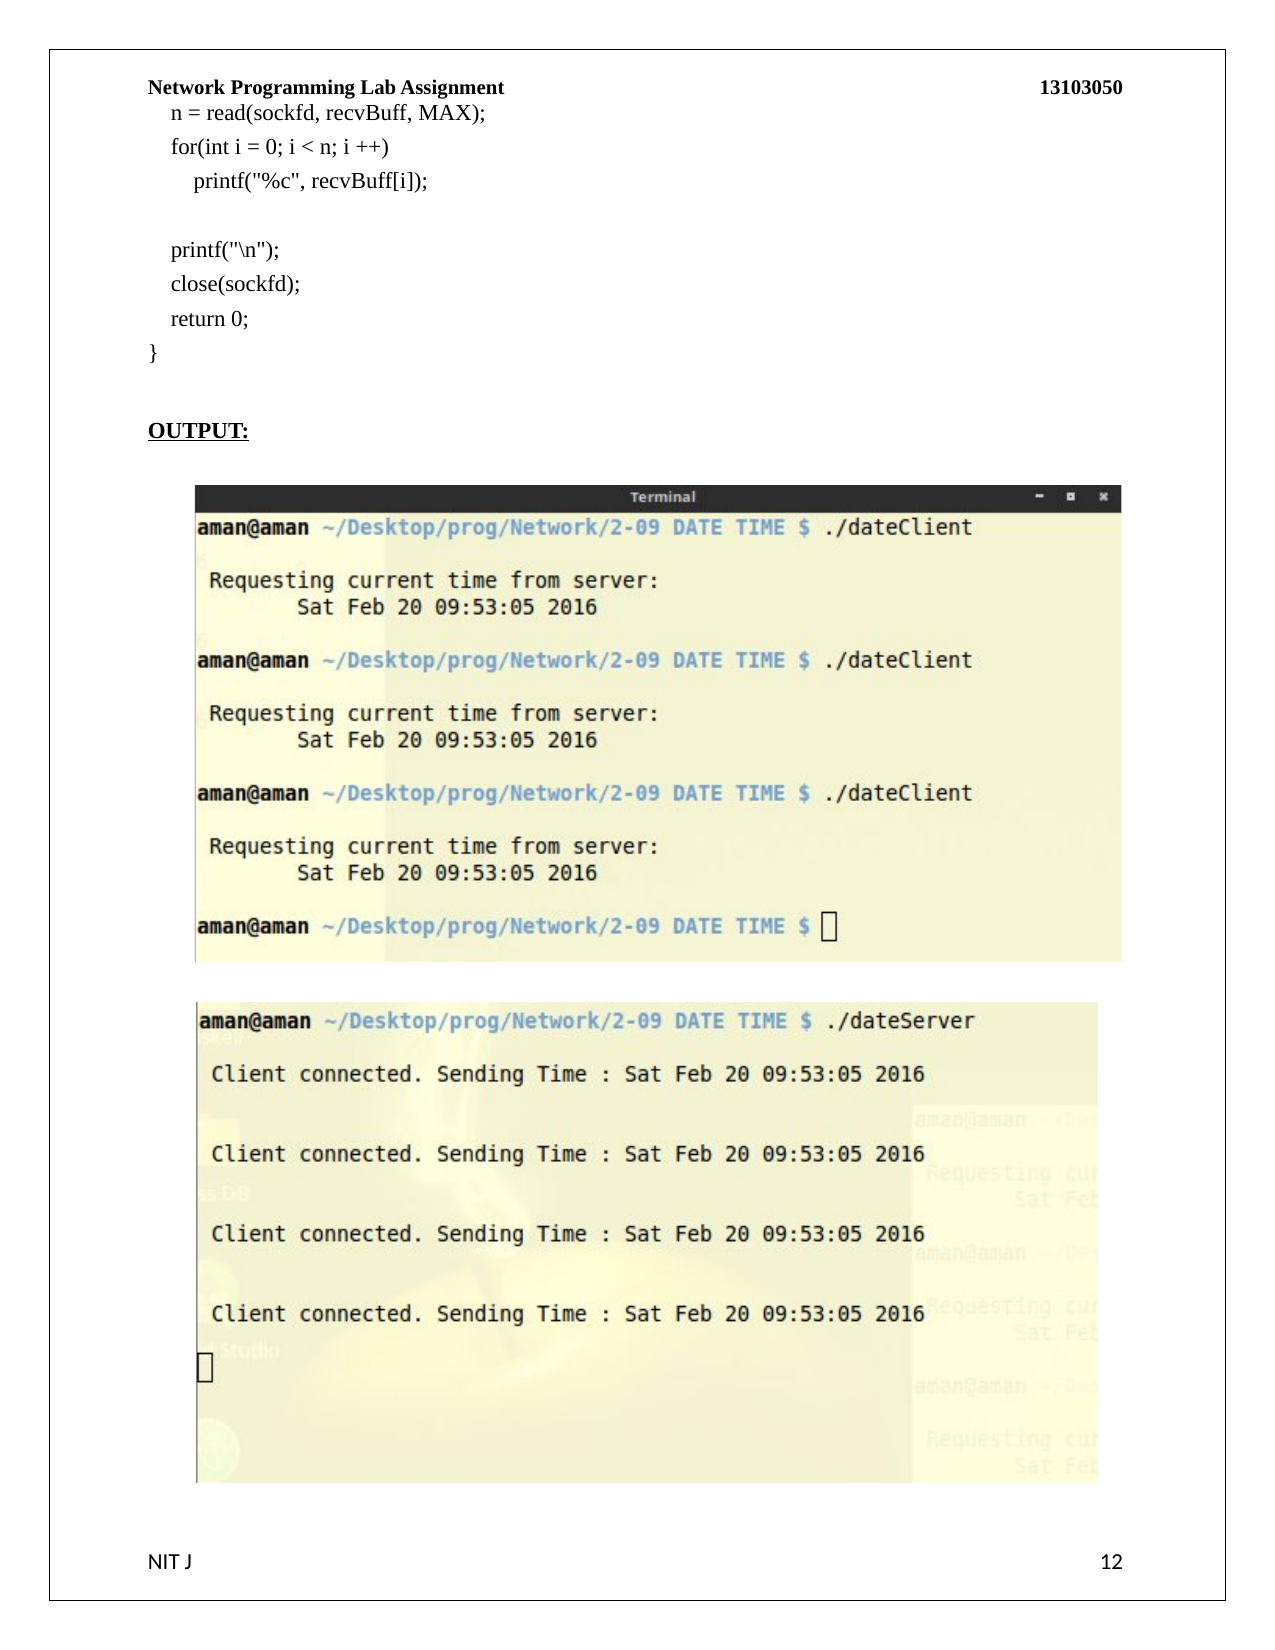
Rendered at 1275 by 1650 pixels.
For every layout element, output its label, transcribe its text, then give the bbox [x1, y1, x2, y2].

text printf("\n"); [148, 236, 1169, 262]
text for(int i = 0; i < n; i ++) [148, 133, 1169, 160]
text } [148, 339, 1169, 365]
text close(sockfd); [148, 270, 1169, 297]
text printf("%c", recvBuff[i]); [148, 168, 1169, 194]
text OUTPUT: [148, 417, 1169, 443]
text n = read(sockfd, recvBuff, MAX); [148, 99, 1169, 125]
picture [196, 1002, 1098, 1483]
text return 0; [148, 305, 1169, 331]
picture [194, 485, 1122, 962]
